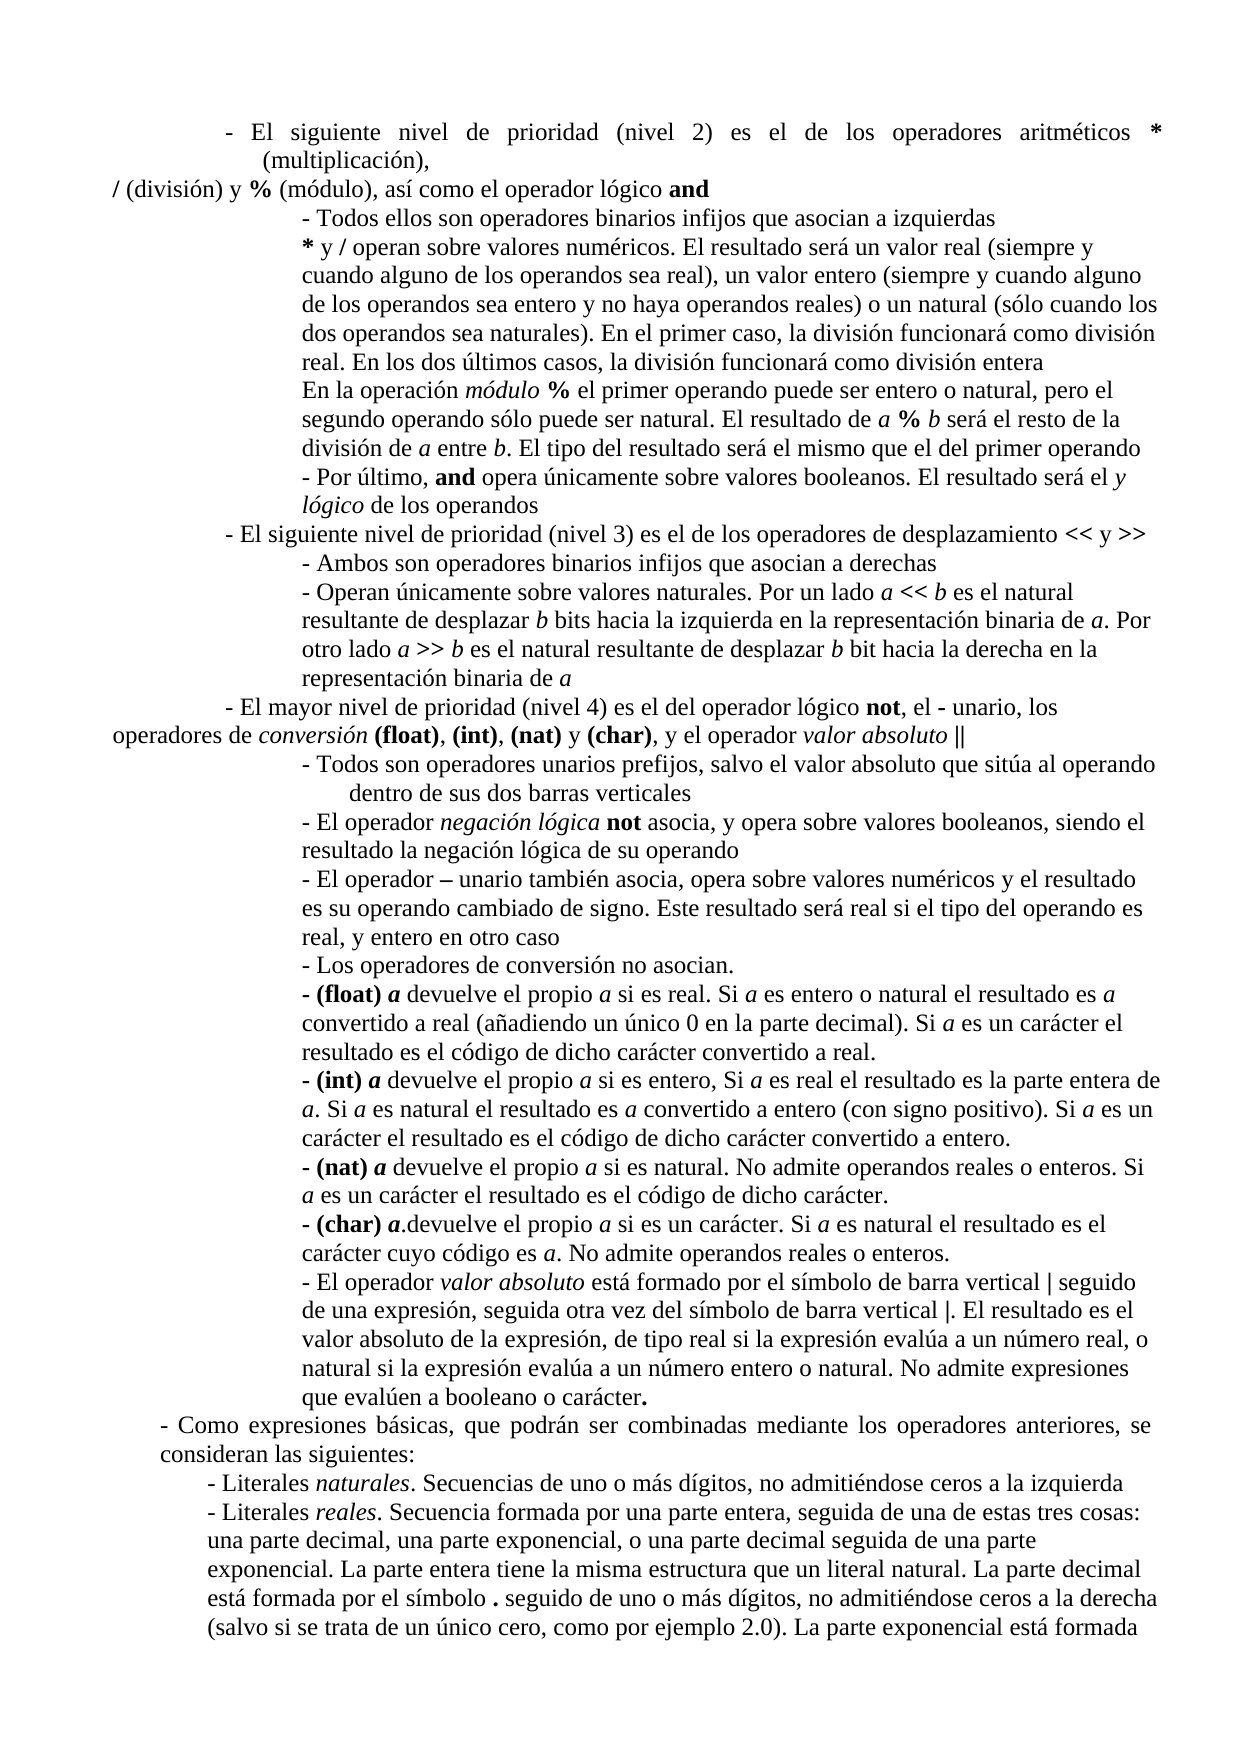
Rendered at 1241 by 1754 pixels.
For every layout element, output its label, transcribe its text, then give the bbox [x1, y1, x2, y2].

text - Como expresiones básicas, que podrán ser combinadas mediante los operadores anteriores, se consideran las siguientes: [112, 1411, 1162, 1468]
text - El operador negación lógica not asocia, y opera sobre valores booleanos, siendo el resultado la negación lógica de su operando [112, 807, 1162, 864]
text - Los operadores de conversión no asocian. [112, 951, 1162, 979]
text - Todos ellos son operadores binarios infijos que asocian a izquierdas [112, 203, 1162, 232]
text operadores de conversión (float), (int), (nat) y (char), y el operador valor absoluto || [112, 721, 1162, 749]
text - Literales naturales. Secuencias de uno o más dígitos, no admitiéndose ceros a la izquierda [112, 1468, 1162, 1497]
text - (int) a devuelve el propio a si es entero, Si a es real el resultado es la parte entera de a. Si a es natural el resultado es a convertido a entero (con signo positivo). Si a es un carácter el resultado es el código de dicho carácter convertido a entero. [112, 1066, 1162, 1152]
text - El operador valor absoluto está formado por el símbolo de barra vertical | seguido de una expresión, seguida otra vez del símbolo de barra vertical |. El resultado es el valor absoluto de la expresión, de tipo real si la expresión evalúa a un número real, o natural si la expresión evalúa a un número entero o natural. No admite expresiones que evalúen a booleano o carácter. [112, 1267, 1162, 1411]
text - Todos son operadores unarios prefijos, salvo el valor absoluto que sitúa al operando dentro de sus dos barras verticales [112, 749, 1162, 807]
text - Literales reales. Secuencia formada por una parte entera, seguida de una de estas tres cosas: una parte decimal, una parte exponencial, o una parte decimal seguida de una parte exponencial. La parte entera tiene la misma estructura que un literal natural. La parte decimal está formada por el símbolo . seguido de uno o más dígitos, no admitiéndose ceros a la derecha (salvo si se trata de un único cero, como por ejemplo 2.0). La parte exponencial está formada [112, 1497, 1162, 1641]
text - El mayor nivel de prioridad (nivel 4) es el del operador lógico not, el - unario, los [225, 692, 1162, 721]
text - (float) a devuelve el propio a si es real. Si a es entero o natural el resultado es a convertido a real (añadiendo un único 0 en la parte decimal). Si a es un carácter el resultado es el código de dicho carácter convertido a real. [112, 979, 1162, 1066]
text - Por último, and opera únicamente sobre valores booleanos. El resultado será el y lógico de los operandos [112, 462, 1162, 519]
text * y / operan sobre valores numéricos. El resultado será un valor real (siempre y cuando alguno de los operandos sea real), un valor entero (siempre y cuando alguno de los operandos sea entero y no haya operandos reales) o un natural (sólo cuando los dos operandos sea naturales). En el primer caso, la división funcionará como división real. En los dos últimos casos, la división funcionará como división entera [112, 232, 1162, 376]
text - Operan únicamente sobre valores naturales. Por un lado a << b es el natural resultante de desplazar b bits hacia la izquierda en la representación binaria de a. Por otro lado a >> b es el natural resultante de desplazar b bit hacia la derecha en la representación binaria de a [112, 577, 1162, 692]
text - (nat) a devuelve el propio a si es natural. No admite operandos reales o enteros. Si a es un carácter el resultado es el código de dicho carácter. [112, 1152, 1162, 1209]
text / (división) y % (módulo), así como el operador lógico and [112, 174, 1162, 203]
text - (char) a.devuelve el propio a si es un carácter. Si a es natural el resultado es el carácter cuyo código es a. No admite operandos reales o enteros. [112, 1209, 1162, 1267]
text - Ambos son operadores binarios infijos que asocian a derechas [112, 548, 1162, 577]
text - El siguiente nivel de prioridad (nivel 3) es el de los operadores de desplazamiento << y >> [225, 519, 1162, 548]
text - El operador – unario también asocia, opera sobre valores numéricos y el resultado es su operando cambiado de signo. Este resultado será real si el tipo del operando es real, y entero en otro caso [112, 864, 1162, 951]
text - El siguiente nivel de prioridad (nivel 2) es el de los operadores aritméticos * (multiplicación), [225, 117, 1162, 174]
text En la operación módulo % el primer operando puede ser entero o natural, pero el segundo operando sólo puede ser natural. El resultado de a % b será el resto de la división de a entre b. El tipo del resultado será el mismo que el del primer operando [112, 376, 1162, 462]
